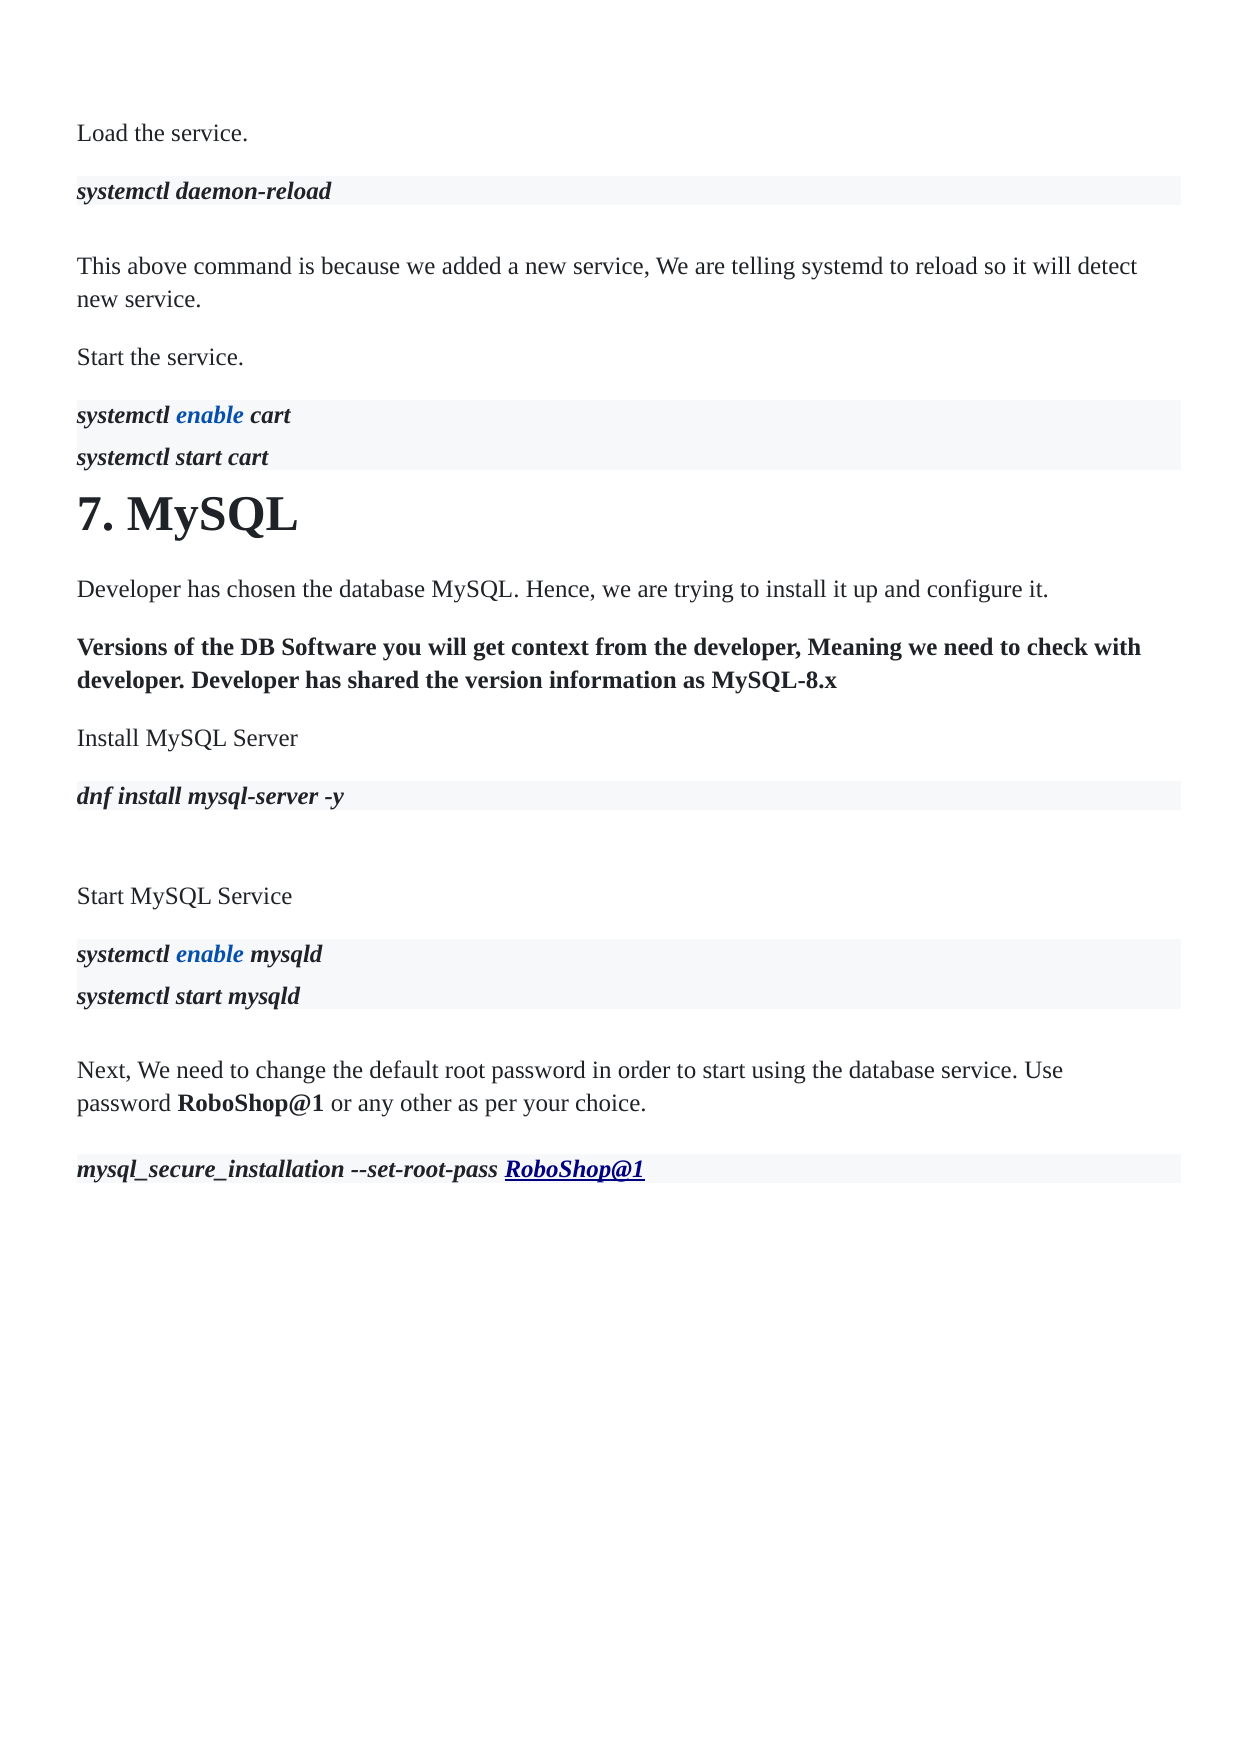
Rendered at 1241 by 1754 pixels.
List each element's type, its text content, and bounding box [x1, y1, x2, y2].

text Start MySQL Service [77, 881, 1181, 910]
text systemctl daemon-reload [77, 176, 1181, 205]
text 7. MySQL [77, 483, 1181, 541]
text systemctl enable cart [77, 400, 1181, 429]
text mysql_secure_installation --set-root-pass RoboShop@1 [77, 1154, 1181, 1183]
text Install MySQL Server [77, 723, 1181, 752]
text systemctl enable mysqld [77, 939, 1181, 968]
text systemctl start cart [77, 442, 1181, 470]
text Start the service. [77, 342, 1181, 371]
text Developer has chosen the database MySQL. Hence, we are trying to install it up and configure it. [77, 574, 1181, 603]
text dnf install mysql-server -y [77, 781, 1181, 810]
text Load the service. [77, 118, 1181, 147]
text This above command is because we added a new service, We are telling systemd to reload so it will detect new service. [77, 218, 1181, 313]
text Versions of the DB Software you will get context from the developer, Meaning we need to check with developer. Developer has shared the version information as MySQL-8.x [77, 632, 1181, 694]
text Next, We need to change the default root password in order to start using the database service. Use password RoboShop@1 or any other as per your choice. [77, 1022, 1181, 1117]
text systemctl start mysqld [77, 981, 1181, 1009]
